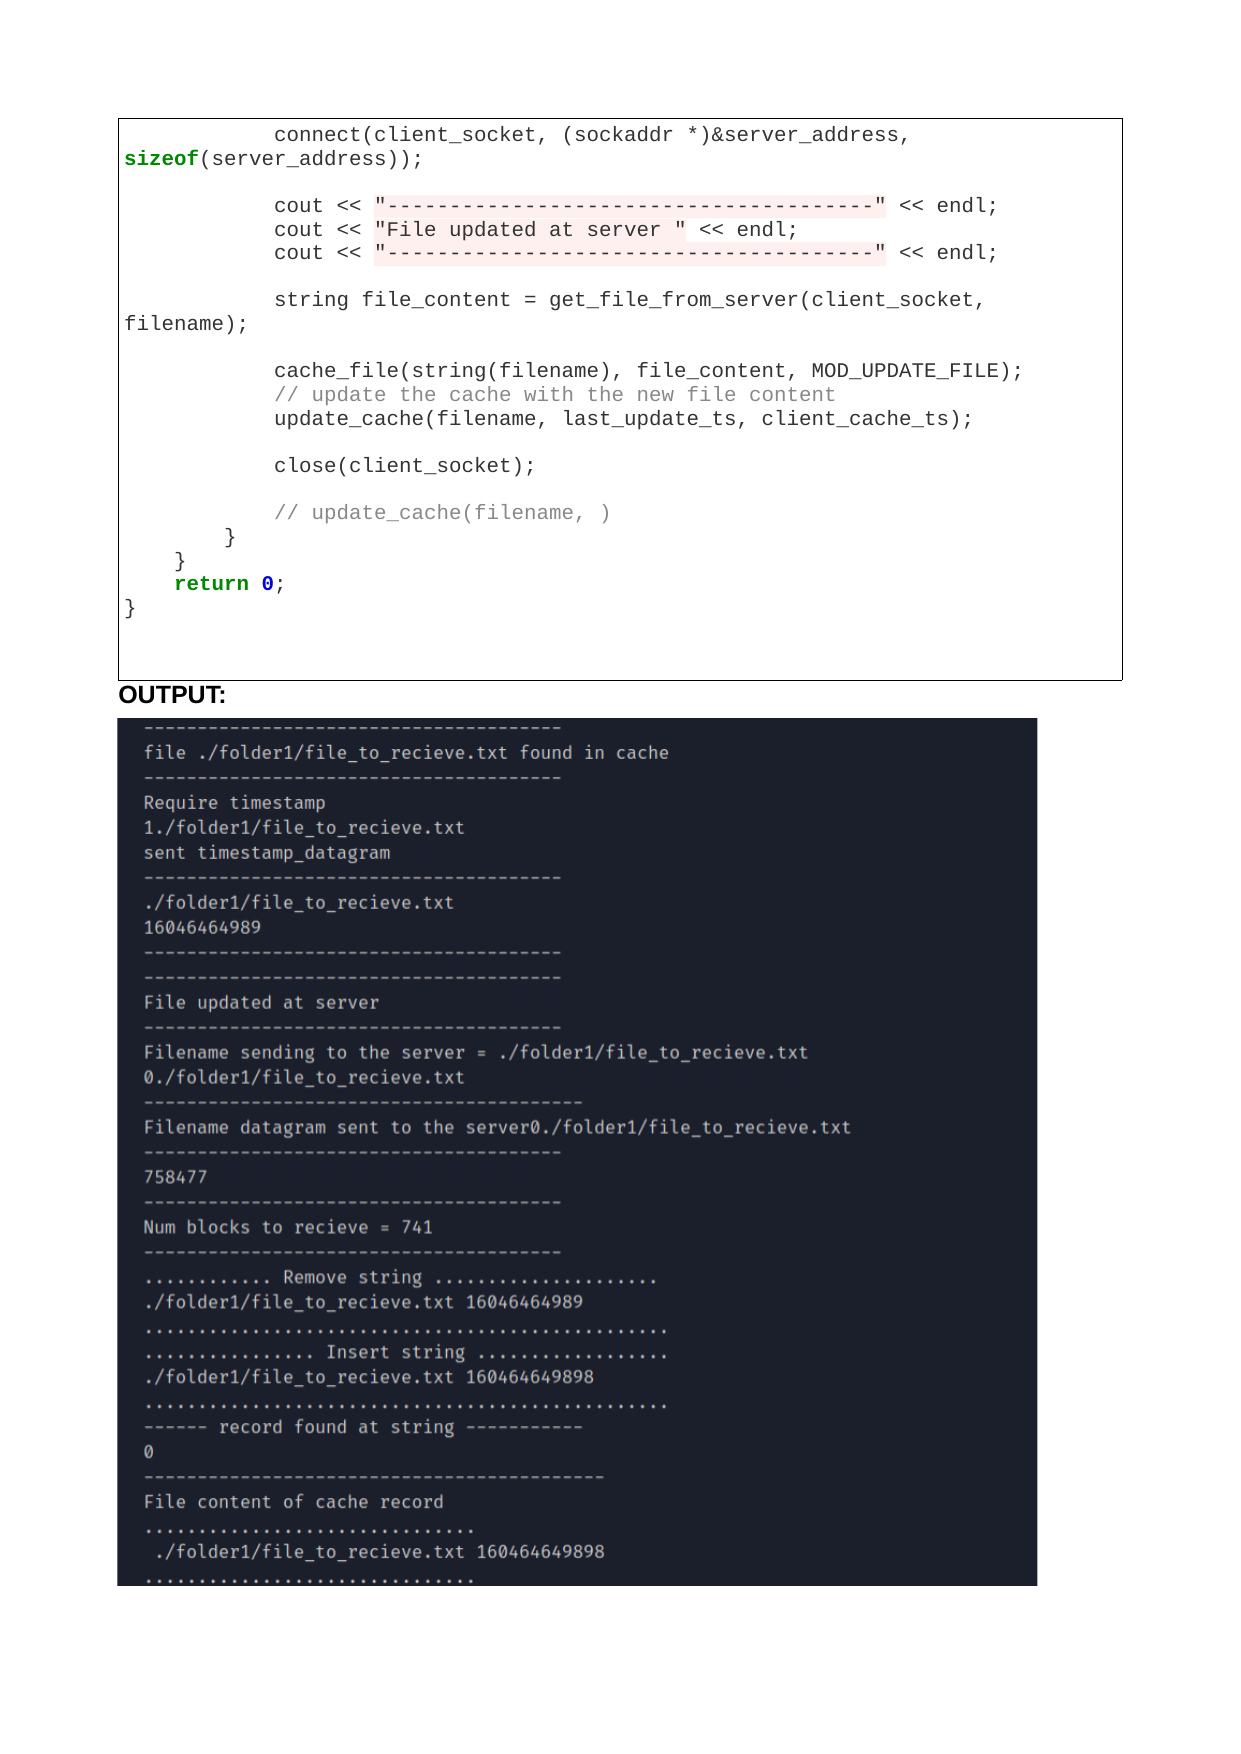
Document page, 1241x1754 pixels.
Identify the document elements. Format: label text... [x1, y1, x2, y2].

table_header connect(client_socket, (sockaddr *)&server_address, sizeof(server_address)); cout << "---------------------------------------" << endl; cout << "File updated at server " << endl; cout << "---------------------------------------" << endl; string file_content = get_file_from_server(client_socket, filename); cache_file(string(filename), file_content, MOD_UPDATE_FILE); // update the cache with the new file content update_cache(filename, last_update_ts, client_cache_ts); close(client_socket); // update_cache(filename, ) } } return 0; } [119, 119, 1122, 680]
picture [117, 718, 334, 1586]
text OUTPUT: [118, 681, 1122, 708]
